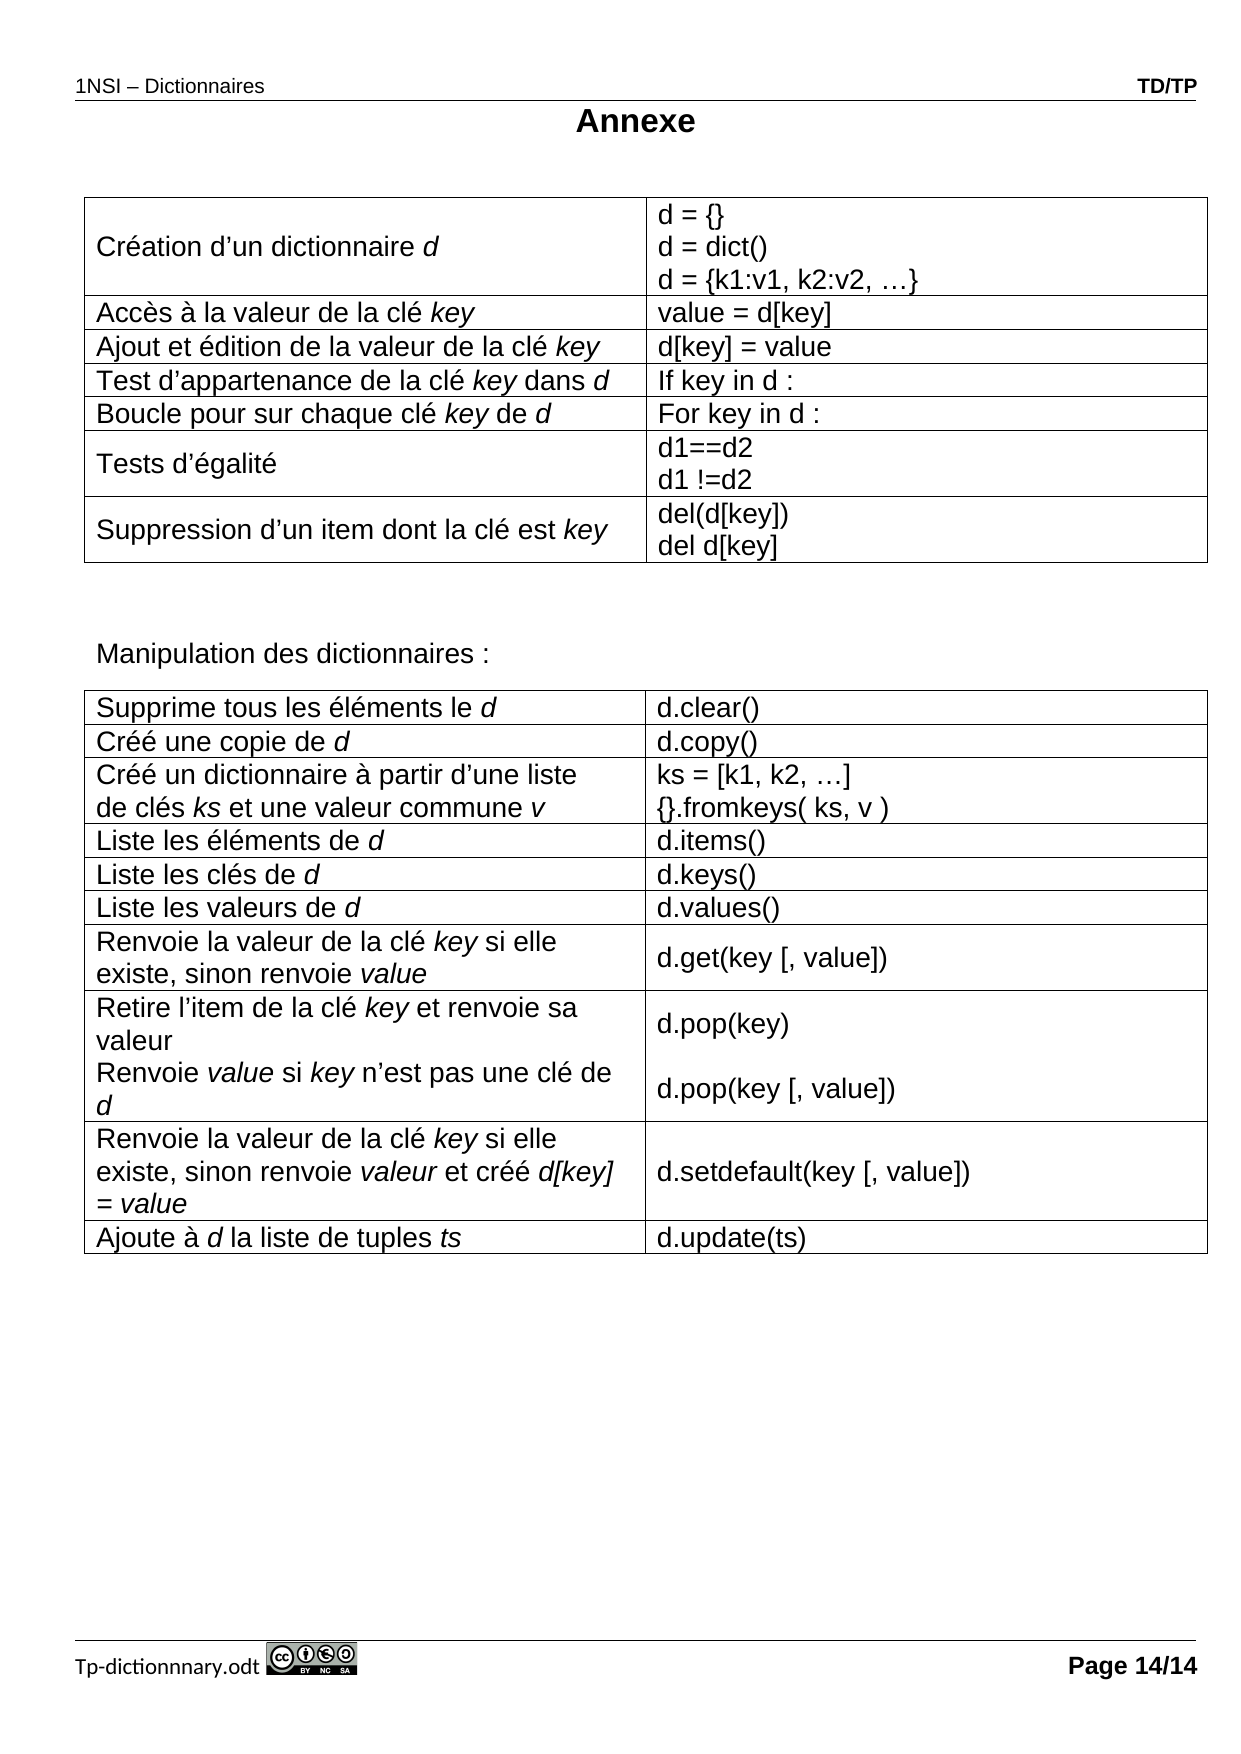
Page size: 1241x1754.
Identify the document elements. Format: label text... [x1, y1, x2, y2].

table_cell Suppression d’un item dont la clé est key [85, 497, 646, 562]
table_cell Test d’appartenance de la clé key dans d [85, 364, 646, 396]
table_cell Boucle pour sur chaque clé key de d [85, 397, 646, 429]
text Manipulation des dictionnaires : [96, 637, 1175, 669]
table_cell For key in d : [647, 397, 1207, 429]
table_cell d1==d2 d1 !=d2 [647, 431, 1207, 496]
table_cell Liste les éléments de d [85, 824, 645, 857]
picture [266, 1642, 358, 1675]
table_cell d.get(key [, value]) [646, 925, 1207, 990]
table_cell Renvoie la valeur de la clé key si elle existe, sinon renvoie valeur et créé d[key] = value [85, 1122, 645, 1219]
table_cell Liste les clés de d [85, 858, 645, 890]
table_cell Créé un dictionnaire à partir d’une liste de clés ks et une valeur commune v [85, 758, 645, 823]
table_cell del(d[key]) del d[key] [647, 497, 1207, 562]
table_header d = {} d = dict() d = {k1:v1, k2:v2, …} [647, 198, 1207, 295]
table_cell Ajout et édition de la valeur de la clé key [85, 330, 646, 362]
table_cell value = d[key] [647, 296, 1207, 329]
table_cell d.update(ts) [646, 1221, 1207, 1253]
table_header Création d’un dictionnaire d [85, 198, 646, 295]
table_cell Retire l’item de la clé key et renvoie sa valeur Renvoie value si key n’est pas une clé de d [85, 991, 645, 1121]
table_cell d.copy() [646, 725, 1207, 757]
table_cell d.pop(key) d.pop(key [, value]) [646, 991, 1207, 1121]
table_cell d.values() [646, 891, 1207, 924]
table_cell ks = [k1, k2, …] {}.fromkeys( ks, v ) [646, 758, 1207, 823]
table_cell Renvoie la valeur de la clé key si elle existe, sinon renvoie value [85, 925, 645, 990]
table_cell d[key] = value [647, 330, 1207, 362]
table_cell d.items() [646, 824, 1207, 857]
table_cell Ajoute à d la liste de tuples ts [85, 1221, 645, 1253]
table_cell Accès à la valeur de la clé key [85, 296, 646, 329]
text Annexe [75, 101, 1196, 139]
table_cell d.setdefault(key [, value]) [646, 1122, 1207, 1219]
table_header Supprime tous les éléments le d [85, 691, 645, 724]
table_header d.clear() [646, 691, 1207, 724]
table_cell Tests d’égalité [85, 431, 646, 496]
table_cell Créé une copie de d [85, 725, 645, 757]
table_cell d.keys() [646, 858, 1207, 890]
table_cell If key in d : [647, 364, 1207, 396]
table_cell Liste les valeurs de d [85, 891, 645, 924]
